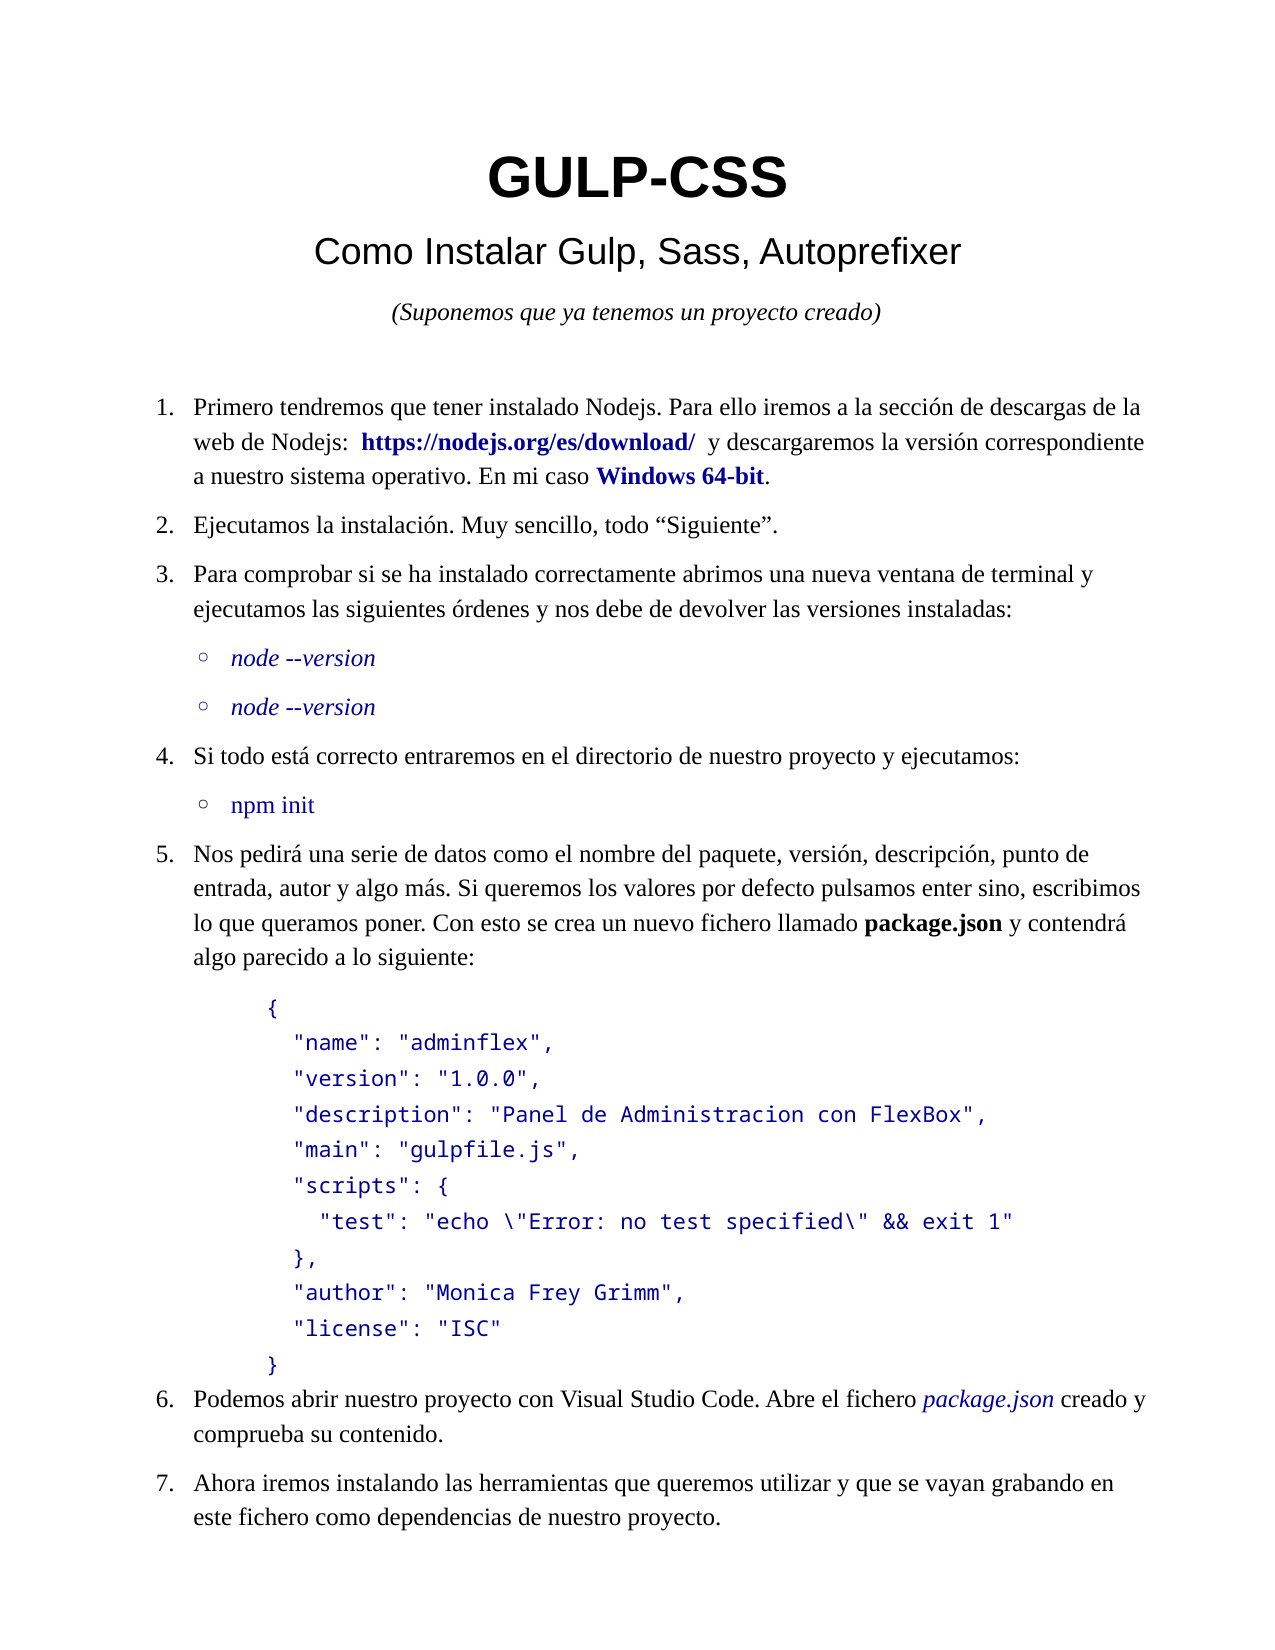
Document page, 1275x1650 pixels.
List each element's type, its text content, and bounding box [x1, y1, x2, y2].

text }, [266, 1242, 1157, 1271]
text "main": "gulpfile.js", [266, 1134, 1157, 1164]
list Primero tendremos que tener instalado Nodejs. Para ello iremos a la sección de descargas de la web de Nodejs: https://nodejs.org/es/download/ y descargaremos la versión correspondiente a nuestro sistema operativo. En mi caso Windows 64-bit. [156, 392, 1157, 490]
text "test": "echo \"Error: no test specified\" && exit 1" [266, 1206, 1157, 1236]
list npm init [193, 790, 1157, 819]
list Podemos abrir nuestro proyecto con Visual Studio Code. Abre el fichero package.json creado y comprueba su contenido. [156, 1384, 1157, 1448]
list Para comprobar si se ha instalado correctamente abrimos una nueva ventana de terminal y ejecutamos las siguientes órdenes y nos debe de devolver las versiones instaladas: [156, 559, 1157, 622]
text "scripts": { [266, 1170, 1157, 1200]
text "name": "adminflex", [266, 1027, 1157, 1057]
text "author": "Monica Frey Grimm", [266, 1277, 1157, 1307]
list Ahora iremos instalando las herramientas que queremos utilizar y que se vayan grabando en este fichero como dependencias de nuestro proyecto. [156, 1468, 1157, 1531]
text } [266, 1349, 1157, 1378]
list Si todo está correcto entraremos en el directorio de nuestro proyecto y ejecutamos: [156, 741, 1157, 769]
list node --version [193, 692, 1157, 721]
subtitle Como Instalar Gulp, Sass, Autoprefixer [118, 229, 1157, 272]
text (Suponemos que ya tenemos un proyecto creado) [118, 297, 1157, 326]
text "description": "Panel de Administracion con FlexBox", [266, 1099, 1157, 1128]
title GULP-CSS [118, 143, 1157, 210]
list Nos pedirá una serie de datos como el nombre del paquete, versión, descripción, punto de entrada, autor y algo más. Si queremos los valores por defecto pulsamos enter sino, escribimos lo que queramos poner. Con esto se crea un nuevo fichero llamado package.json y contendrá algo parecido a lo siguiente: [156, 839, 1157, 971]
list node --version [193, 643, 1157, 671]
text "version": "1.0.0", [266, 1063, 1157, 1093]
list Ejecutamos la instalación. Muy sencillo, todo “Siguiente”. [156, 510, 1157, 539]
text { [266, 991, 1157, 1021]
text "license": "ISC" [266, 1313, 1157, 1343]
